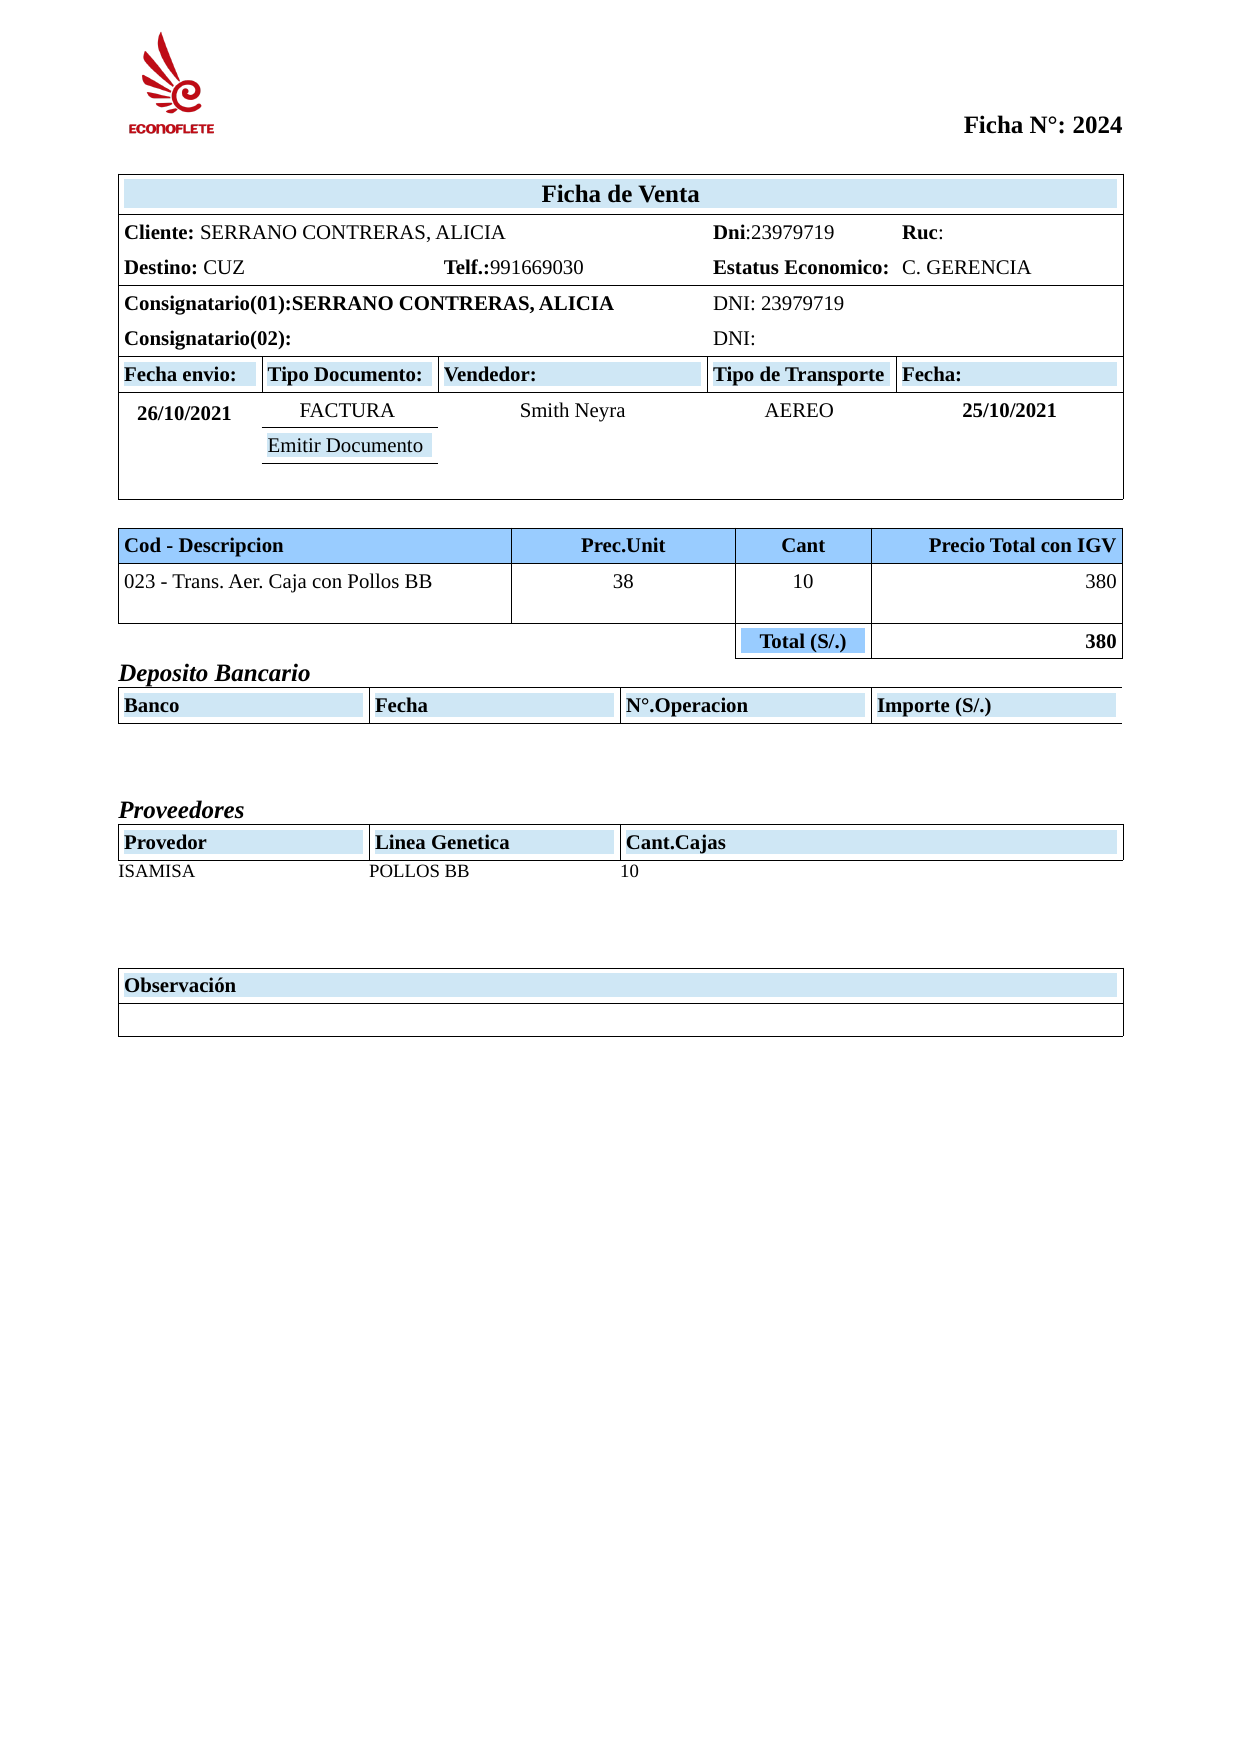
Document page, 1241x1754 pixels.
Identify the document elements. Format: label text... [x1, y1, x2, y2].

table_cell Total (S/.) [736, 624, 871, 658]
table_cell [620, 747, 871, 771]
table_cell Destino: CUZ [119, 249, 438, 285]
table_cell AEREO [707, 393, 896, 498]
table_cell 38 [512, 564, 735, 623]
table_cell 023 - Trans. Aer. Caja con Pollos BB [119, 564, 511, 623]
table_cell [118, 724, 369, 747]
table_cell Telf.:991669030 [438, 249, 707, 285]
table_header Importe (S/.) [872, 688, 1122, 723]
table_cell [620, 946, 1123, 967]
table_cell Fecha: [897, 357, 1123, 392]
table_cell [118, 747, 369, 771]
table_cell [871, 771, 1122, 795]
table_cell [118, 771, 369, 795]
table_cell [369, 946, 620, 967]
table_header Prec.Unit [512, 529, 735, 563]
table_cell [119, 1004, 1123, 1036]
picture [118, 31, 225, 134]
table_cell [369, 903, 620, 924]
table_cell [369, 881, 620, 903]
table_cell Dni:23979719 [707, 215, 896, 249]
table_cell [118, 881, 369, 903]
table_cell DNI: 23979719 [707, 286, 1123, 321]
table_cell Vendedor: [439, 357, 707, 392]
table_cell [369, 747, 620, 771]
table_cell POLLOS BB [369, 861, 620, 881]
table_cell [620, 924, 1123, 946]
table_cell 10 [736, 564, 871, 623]
text Proveedores [118, 795, 1122, 824]
table_header Observación [119, 969, 1123, 1003]
table_header Linea Genetica [370, 825, 620, 859]
table_header Ficha de Venta [119, 175, 1123, 214]
table_cell Tipo Documento: [263, 357, 438, 392]
table_cell [369, 771, 620, 795]
table_cell 380 [872, 624, 1122, 658]
table_cell [262, 464, 438, 498]
table_cell C. GERENCIA [896, 249, 1123, 285]
table_cell [118, 924, 369, 946]
table_cell ISAMISA [118, 861, 369, 881]
table_header N°.Operacion [621, 688, 871, 723]
table_cell [118, 946, 369, 967]
table_cell [620, 903, 1123, 924]
table_header Cod - Descripcion [119, 529, 511, 563]
table_header Fecha [370, 688, 620, 723]
table_cell [871, 747, 1122, 771]
table_cell DNI: [707, 321, 1123, 356]
table_cell [620, 771, 871, 795]
table_cell [511, 624, 735, 658]
table_cell Tipo de Transporte [708, 357, 896, 392]
table_cell 10 [620, 861, 1123, 881]
table_cell 26/10/2021 [119, 393, 262, 498]
table_cell Fecha envio: [119, 357, 262, 392]
table_cell [871, 724, 1122, 747]
table_cell [118, 624, 511, 658]
table_header Provedor [119, 825, 369, 859]
table_cell 25/10/2021 [896, 393, 1123, 498]
table_header Cant.Cajas [621, 825, 1123, 859]
table_cell Ruc: [896, 215, 1123, 249]
table_cell Emitir Documento [262, 428, 438, 463]
table_cell Cliente: SERRANO CONTRERAS, ALICIA [119, 215, 707, 249]
table_header Cant [736, 529, 871, 563]
table_header Precio Total con IGV [872, 529, 1122, 563]
table_cell 380 [872, 564, 1122, 623]
table_cell [620, 724, 871, 747]
table_cell Consignatario(02): [119, 321, 707, 356]
text Deposito Bancario [118, 658, 1122, 687]
table_cell [369, 724, 620, 747]
table_cell Consignatario(01):SERRANO CONTRERAS, ALICIA [119, 286, 707, 321]
table_cell [369, 924, 620, 946]
table_cell [118, 903, 369, 924]
table_cell Estatus Economico: [707, 249, 896, 285]
table_cell FACTURA [262, 393, 438, 427]
table_cell [620, 881, 1123, 903]
table_cell Smith Neyra [438, 393, 707, 498]
table_header Banco [119, 688, 369, 723]
